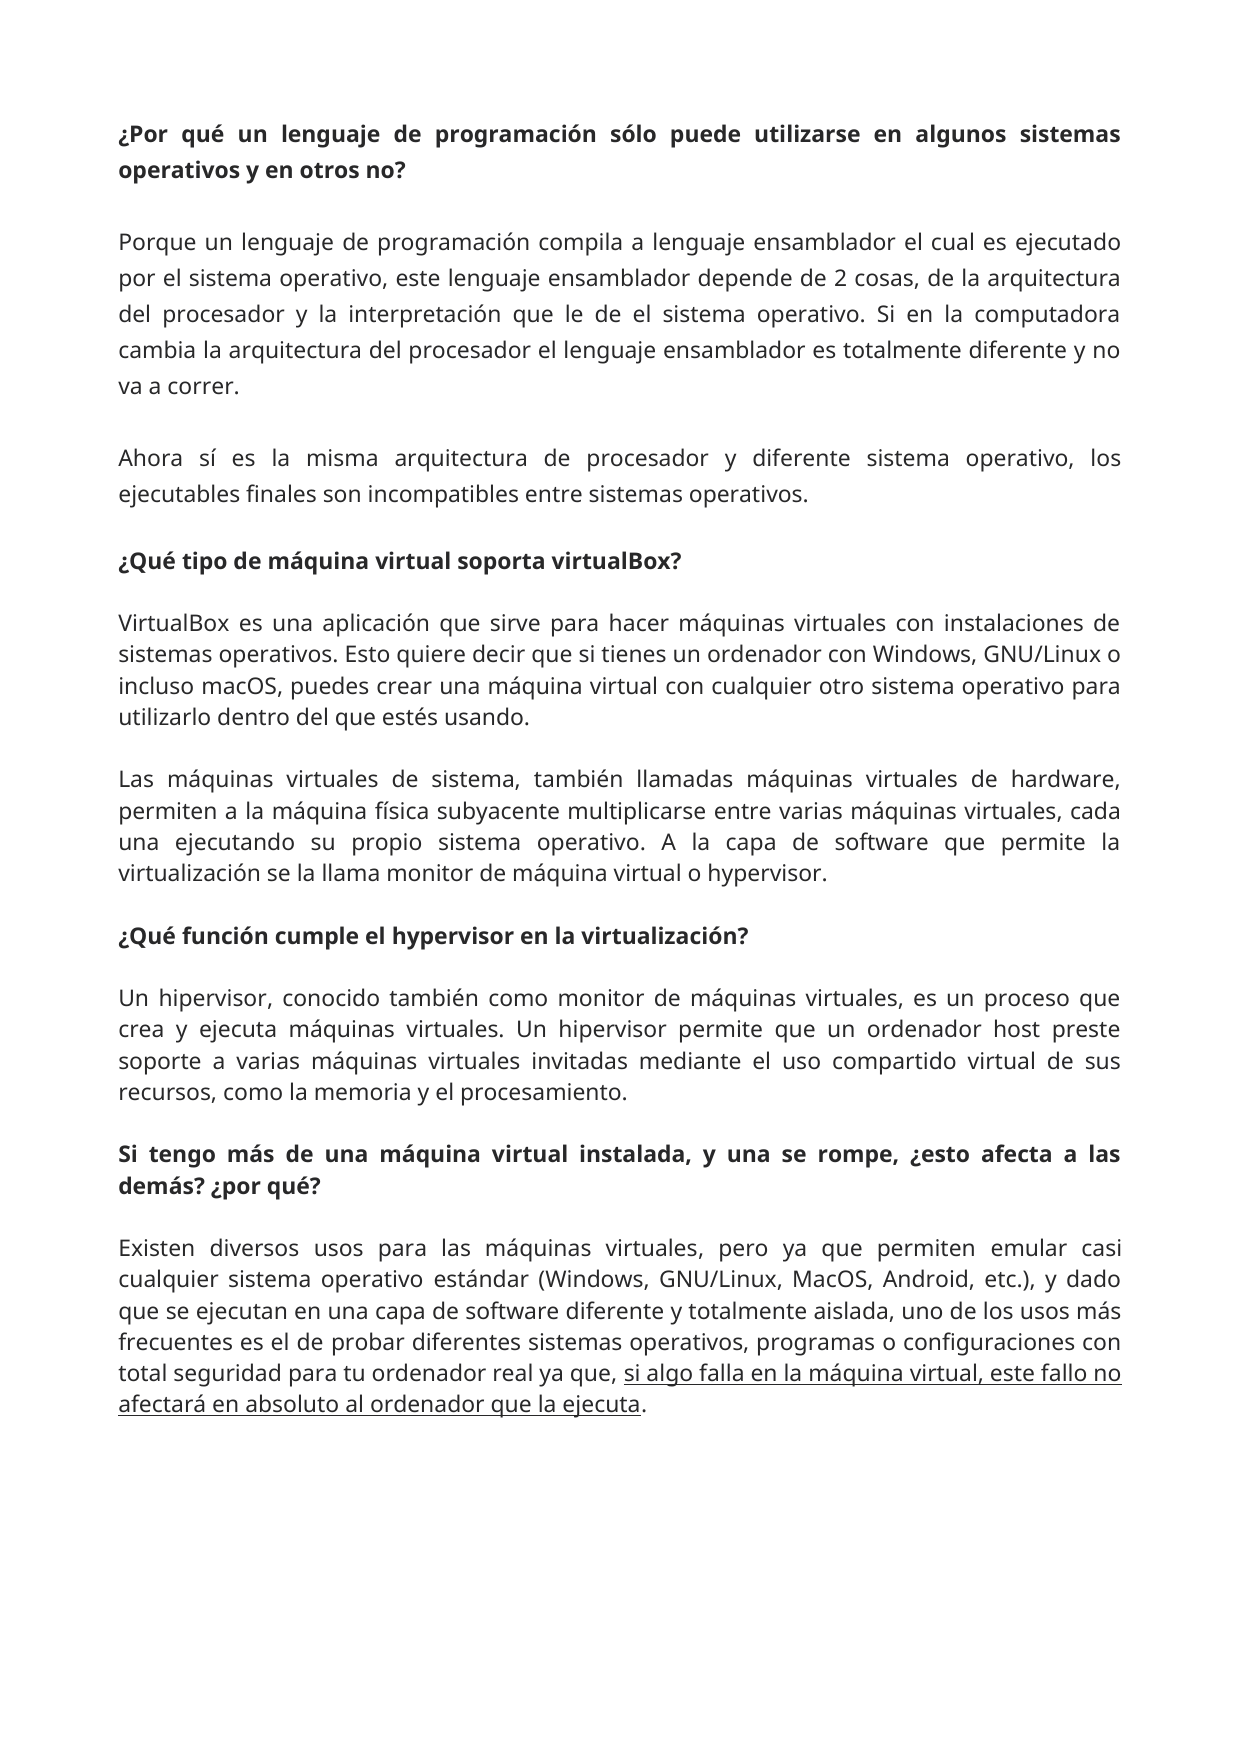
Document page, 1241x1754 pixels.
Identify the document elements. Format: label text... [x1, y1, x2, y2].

text Las máquinas virtuales de sistema, también llamadas máquinas virtuales de hardware, permiten a la máquina física subyacente multiplicarse entre varias máquinas virtuales, cada una ejecutando su propio sistema operativo. A la capa de software que permite la virtualización se la llama monitor de máquina virtual o hypervisor. [118, 763, 1122, 888]
text ¿Qué tipo de máquina virtual soporta virtualBox? [118, 545, 1122, 576]
text ¿Qué función cumple el hypervisor en la virtualización? [118, 920, 1122, 951]
text VirtualBox es una aplicación que sirve para hacer máquinas virtuales con instalaciones de sistemas operativos. Esto quiere decir que si tienes un ordenador con Windows, GNU/Linux o incluso macOS, puedes crear una máquina virtual con cualquier otro sistema operativo para utilizarlo dentro del que estés usando. [118, 607, 1122, 732]
text Un hipervisor, conocido también como monitor de máquinas virtuales, es un proceso que crea y ejecuta máquinas virtuales. Un hipervisor permite que un ordenador host preste soporte a varias máquinas virtuales invitadas mediante el uso compartido virtual de sus recursos, como la memoria y el procesamiento. [118, 982, 1122, 1107]
text ¿Por qué un lenguaje de programación sólo puede utilizarse en algunos sistemas operativos y en otros no? [118, 118, 1122, 185]
text Si tengo más de una máquina virtual instalada, y una se rompe, ¿esto afecta a las demás? ¿por qué? [118, 1138, 1122, 1201]
text Existen diversos usos para las máquinas virtuales, pero ya que permiten emular casi cualquier sistema operativo estándar (Windows, GNU/Linux, MacOS, Android, etc.), y dado que se ejecutan en una capa de software diferente y totalmente aislada, uno de los usos más frecuentes es el de probar diferentes sistemas operativos, programas o configuraciones con total seguridad para tu ordenador real ya que, si algo falla en la máquina virtual, este fallo no afectará en absoluto al ordenador que la ejecuta. [118, 1232, 1122, 1420]
text Ahora sí es la misma arquitectura de procesador y diferente sistema operativo, los ejecutables finales son incompatibles entre sistemas operativos. [118, 442, 1122, 509]
text Porque un lenguaje de programación compila a lenguaje ensamblador el cual es ejecutado por el sistema operativo, este lenguaje ensamblador depende de 2 cosas, de la arquitectura del procesador y la interpretación que le de el sistema operativo. Si en la computadora cambia la arquitectura del procesador el lenguaje ensamblador es totalmente diferente y no va a correr. [118, 226, 1122, 401]
